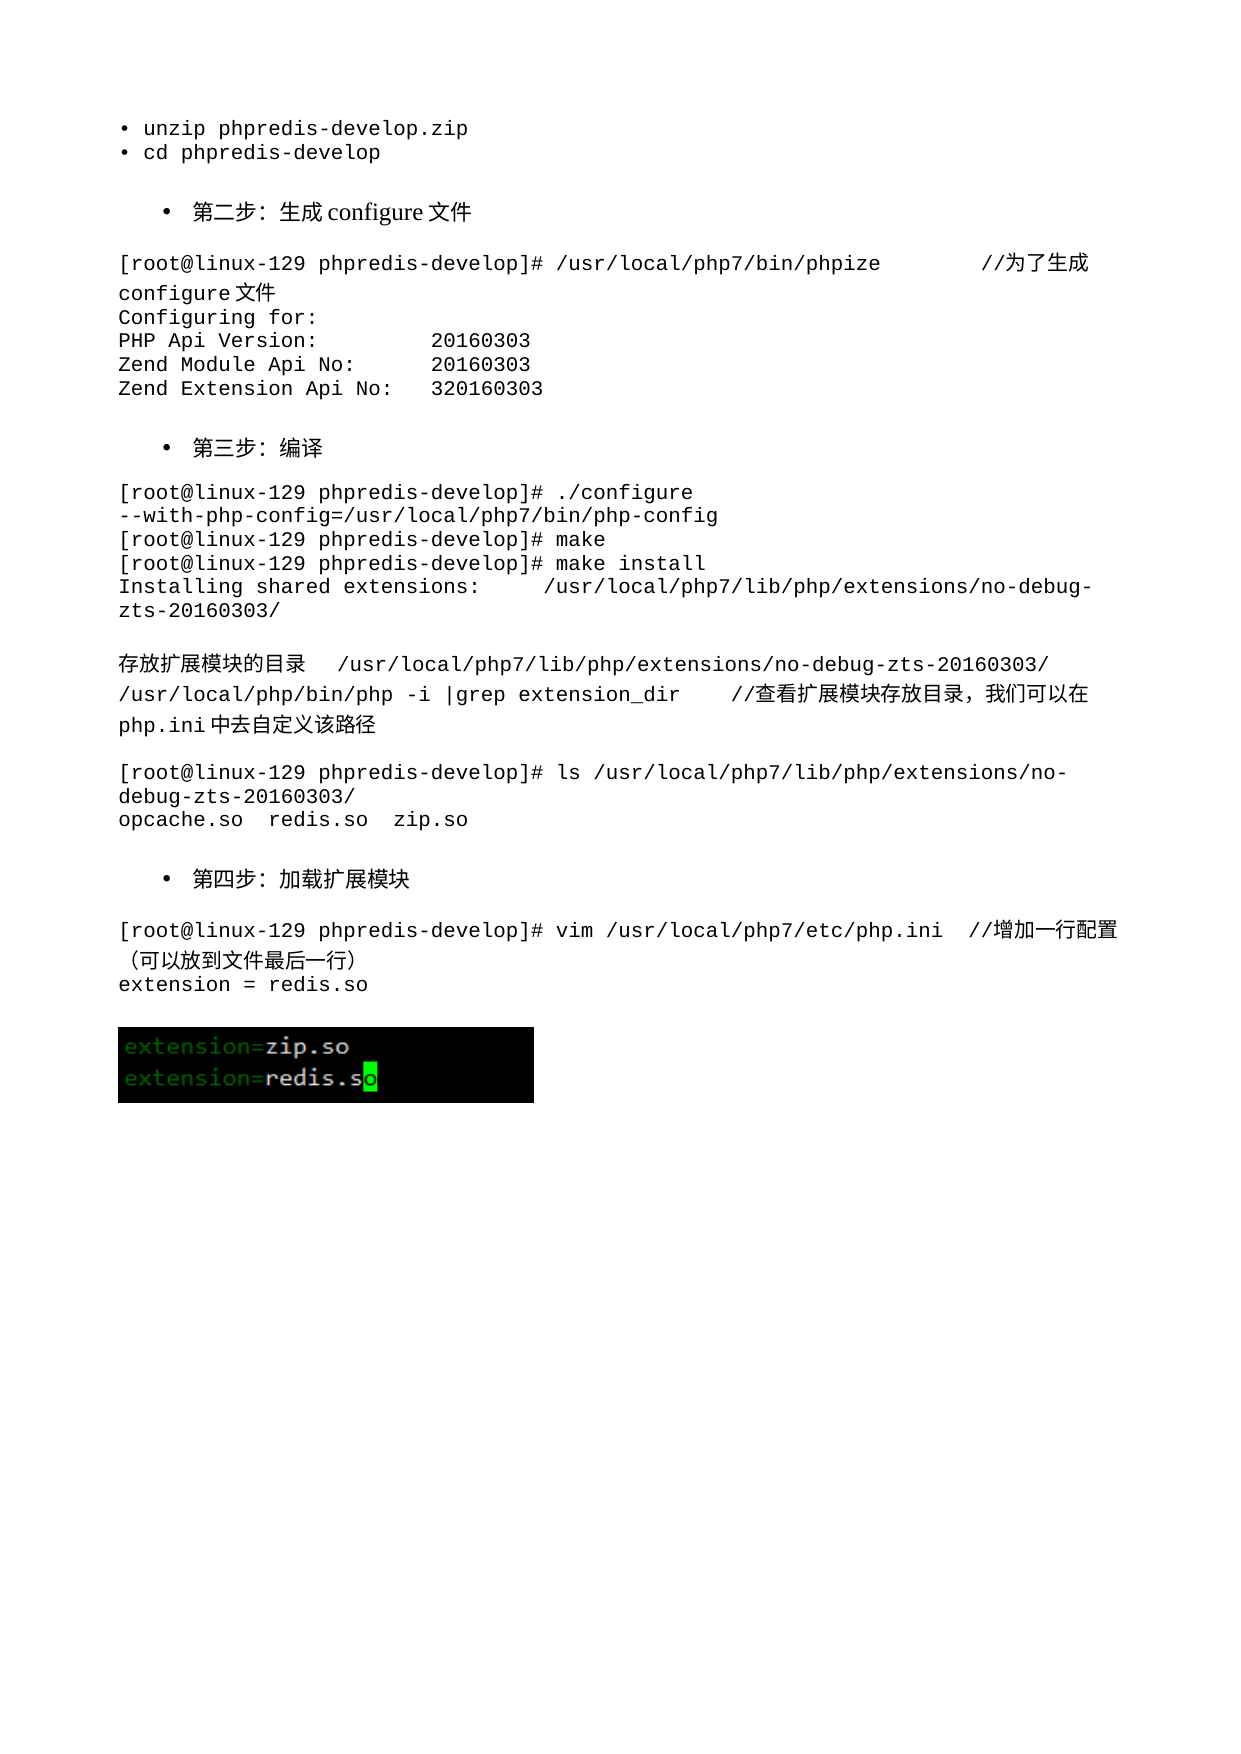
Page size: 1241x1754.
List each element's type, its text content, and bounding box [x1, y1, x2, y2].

text [root@linux-129 phpredis-develop]# vim /usr/local/php7/etc/php.ini //增加一行配置（可以放到文件最后一行） [118, 913, 1122, 974]
text Zend Extension Api No: 320160303 [118, 378, 1122, 401]
picture [118, 1027, 534, 1103]
text extension = redis.so [118, 974, 1122, 998]
text 存放扩展模块的目录 /usr/local/php7/lib/php/extensions/no-debug-zts-20160303/ [118, 647, 1122, 678]
text PHP Api Version: 20160303 [118, 330, 1122, 354]
text [root@linux-129 phpredis-develop]# ls /usr/local/php7/lib/php/extensions/no-debug-zts-20160303/ [118, 762, 1122, 809]
text [root@linux-129 phpredis-develop]# make [118, 529, 1122, 553]
text Installing shared extensions: /usr/local/php7/lib/php/extensions/no-debug-zts-20160303/ [118, 576, 1122, 623]
list 第四步：加载扩展模块 [162, 862, 1122, 894]
list 第二步：生成configure文件 [162, 195, 1122, 227]
list 第三步：编译 [162, 431, 1122, 462]
text /usr/local/php/bin/php -i |grep extension_dir //查看扩展模块存放目录，我们可以在php.ini中去自定义该路径 [118, 678, 1122, 738]
text • cd phpredis-develop [118, 142, 1122, 165]
text Configuring for: [118, 307, 1122, 330]
text [root@linux-129 phpredis-develop]# make install [118, 553, 1122, 576]
text • unzip phpredis-develop.zip [118, 118, 1122, 142]
text opcache.so redis.so zip.so [118, 809, 1122, 833]
text [root@linux-129 phpredis-develop]# ./configure --with-php-config=/usr/local/php7/bin/php-config [118, 482, 1122, 529]
text [root@linux-129 phpredis-develop]# /usr/local/php7/bin/phpize //为了生成configure文件 [118, 246, 1122, 307]
text Zend Module Api No: 20160303 [118, 354, 1122, 378]
